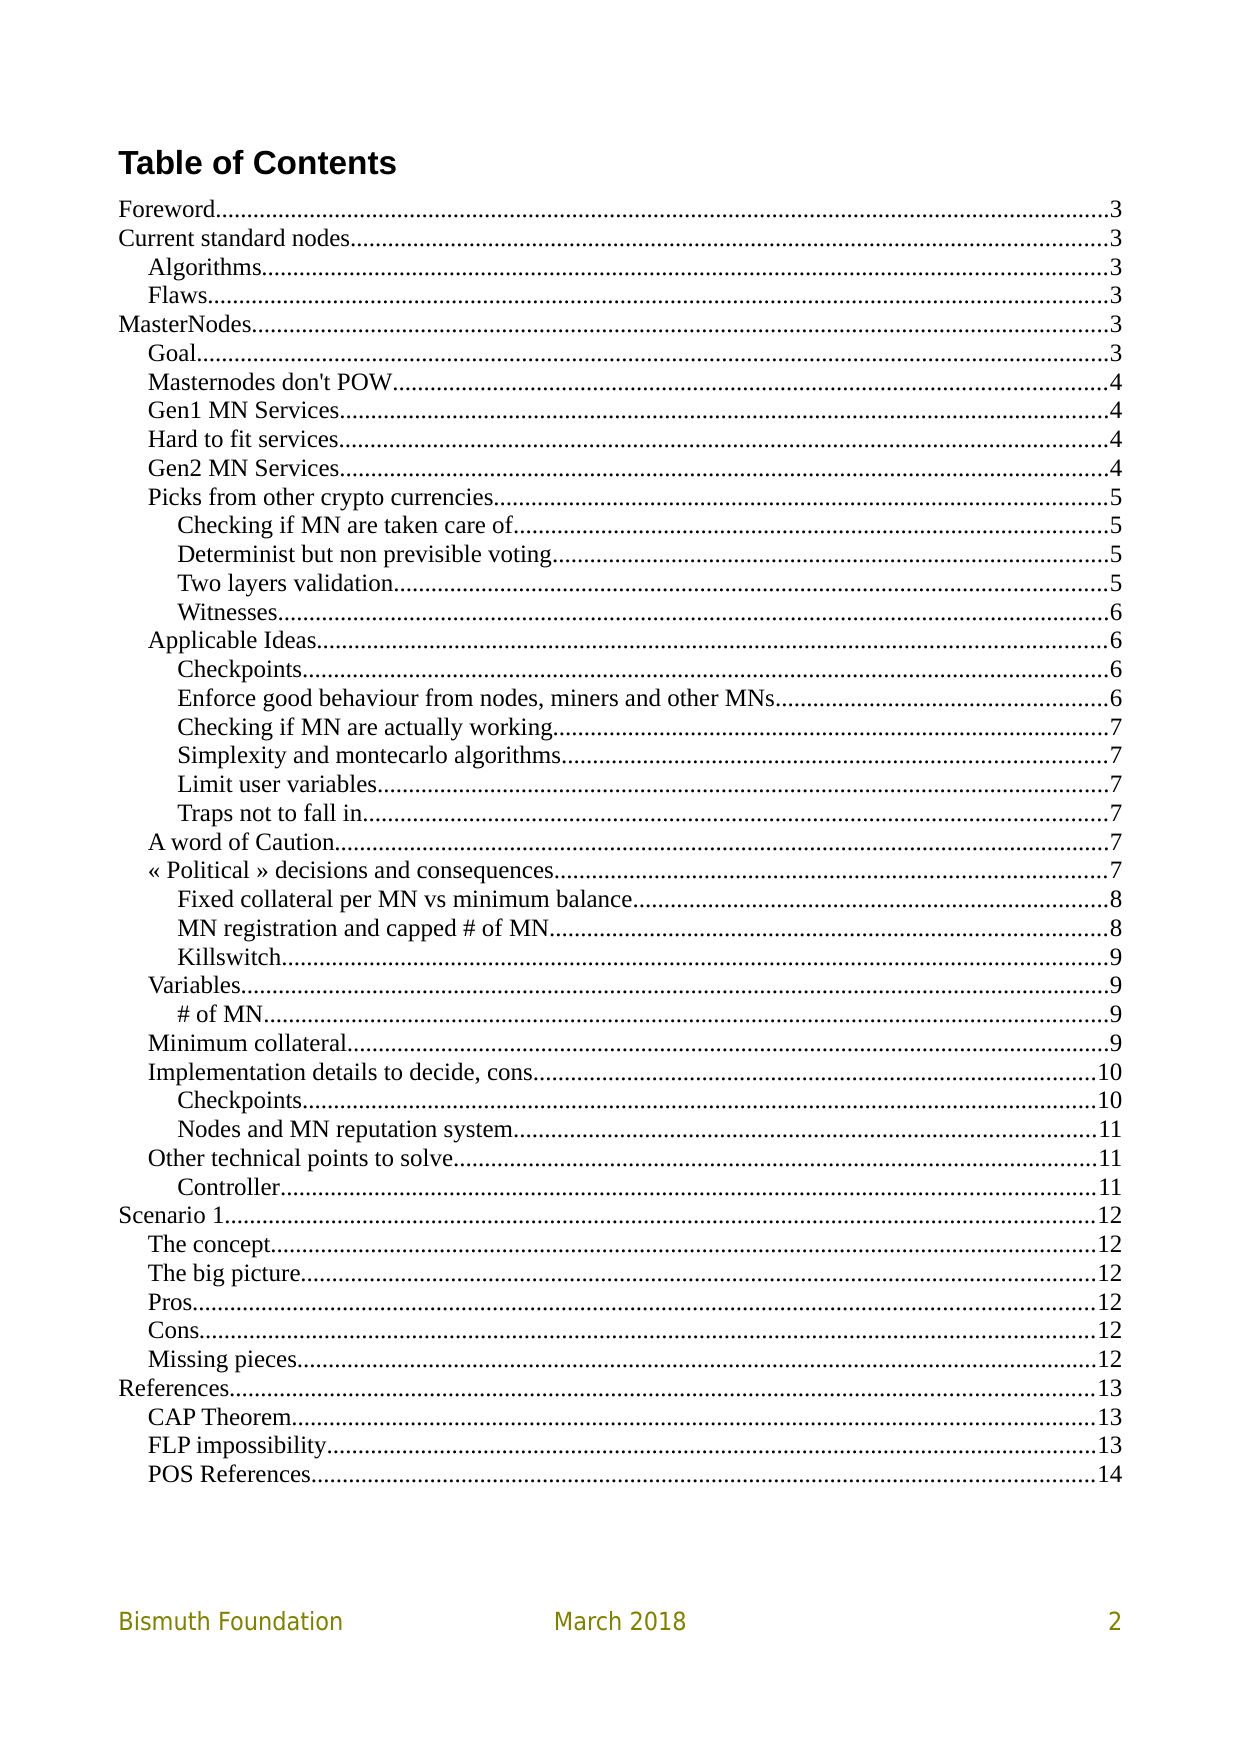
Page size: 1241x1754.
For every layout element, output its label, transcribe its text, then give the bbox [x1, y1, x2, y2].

text Fixed collateral per MN vs minimum balance 8 [177, 884, 1122, 913]
text FLP impossibility 13 [148, 1430, 1122, 1459]
text Controller 11 [177, 1172, 1122, 1200]
text « Political » decisions and consequences 7 [148, 855, 1122, 884]
text Masternodes don't POW 4 [148, 367, 1122, 395]
text Implementation details to decide, cons 10 [148, 1057, 1122, 1085]
text Gen1 MN Services 4 [148, 395, 1122, 424]
text Pros 12 [148, 1287, 1122, 1315]
text Checkpoints 10 [177, 1085, 1122, 1114]
text Algorithms 3 [148, 252, 1122, 280]
text Flaws 3 [148, 280, 1122, 309]
text Witnesses 6 [177, 597, 1122, 625]
text Traps not to fall in 7 [177, 798, 1122, 827]
text CAP Theorem 13 [148, 1402, 1122, 1430]
text POS References 14 [148, 1459, 1122, 1488]
text Cons 12 [148, 1315, 1122, 1344]
text MN registration and capped # of MN 8 [177, 913, 1122, 942]
text Checking if MN are taken care of 5 [177, 510, 1122, 539]
text Foreword 3 [118, 194, 1122, 223]
text Killswitch 9 [177, 942, 1122, 970]
text A word of Caution 7 [148, 827, 1122, 855]
text Hard to fit services 4 [148, 424, 1122, 453]
text Current standard nodes 3 [118, 223, 1122, 252]
text Two layers validation 5 [177, 568, 1122, 597]
text Applicable Ideas 6 [148, 625, 1122, 654]
text Picks from other crypto currencies 5 [148, 482, 1122, 510]
text Goal 3 [148, 338, 1122, 367]
text Scenario 1 12 [118, 1200, 1122, 1229]
text The concept 12 [148, 1229, 1122, 1258]
subtitle Table of Contents [118, 143, 1122, 182]
text Simplexity and montecarlo algorithms 7 [177, 740, 1122, 769]
text Gen2 MN Services 4 [148, 453, 1122, 482]
text Checkpoints 6 [177, 654, 1122, 683]
text Missing pieces 12 [148, 1344, 1122, 1373]
text Checking if MN are actually working 7 [177, 712, 1122, 740]
text Nodes and MN reputation system 11 [177, 1114, 1122, 1143]
text References 13 [118, 1373, 1122, 1402]
text Limit user variables 7 [177, 769, 1122, 798]
text Determinist but non previsible voting 5 [177, 539, 1122, 568]
text Minimum collateral 9 [148, 1028, 1122, 1057]
text Other technical points to solve 11 [148, 1143, 1122, 1172]
text Variables 9 [148, 970, 1122, 999]
text The big picture 12 [148, 1258, 1122, 1287]
text MasterNodes 3 [118, 309, 1122, 338]
text # of MN 9 [177, 999, 1122, 1028]
text Enforce good behaviour from nodes, miners and other MNs 6 [177, 683, 1122, 712]
